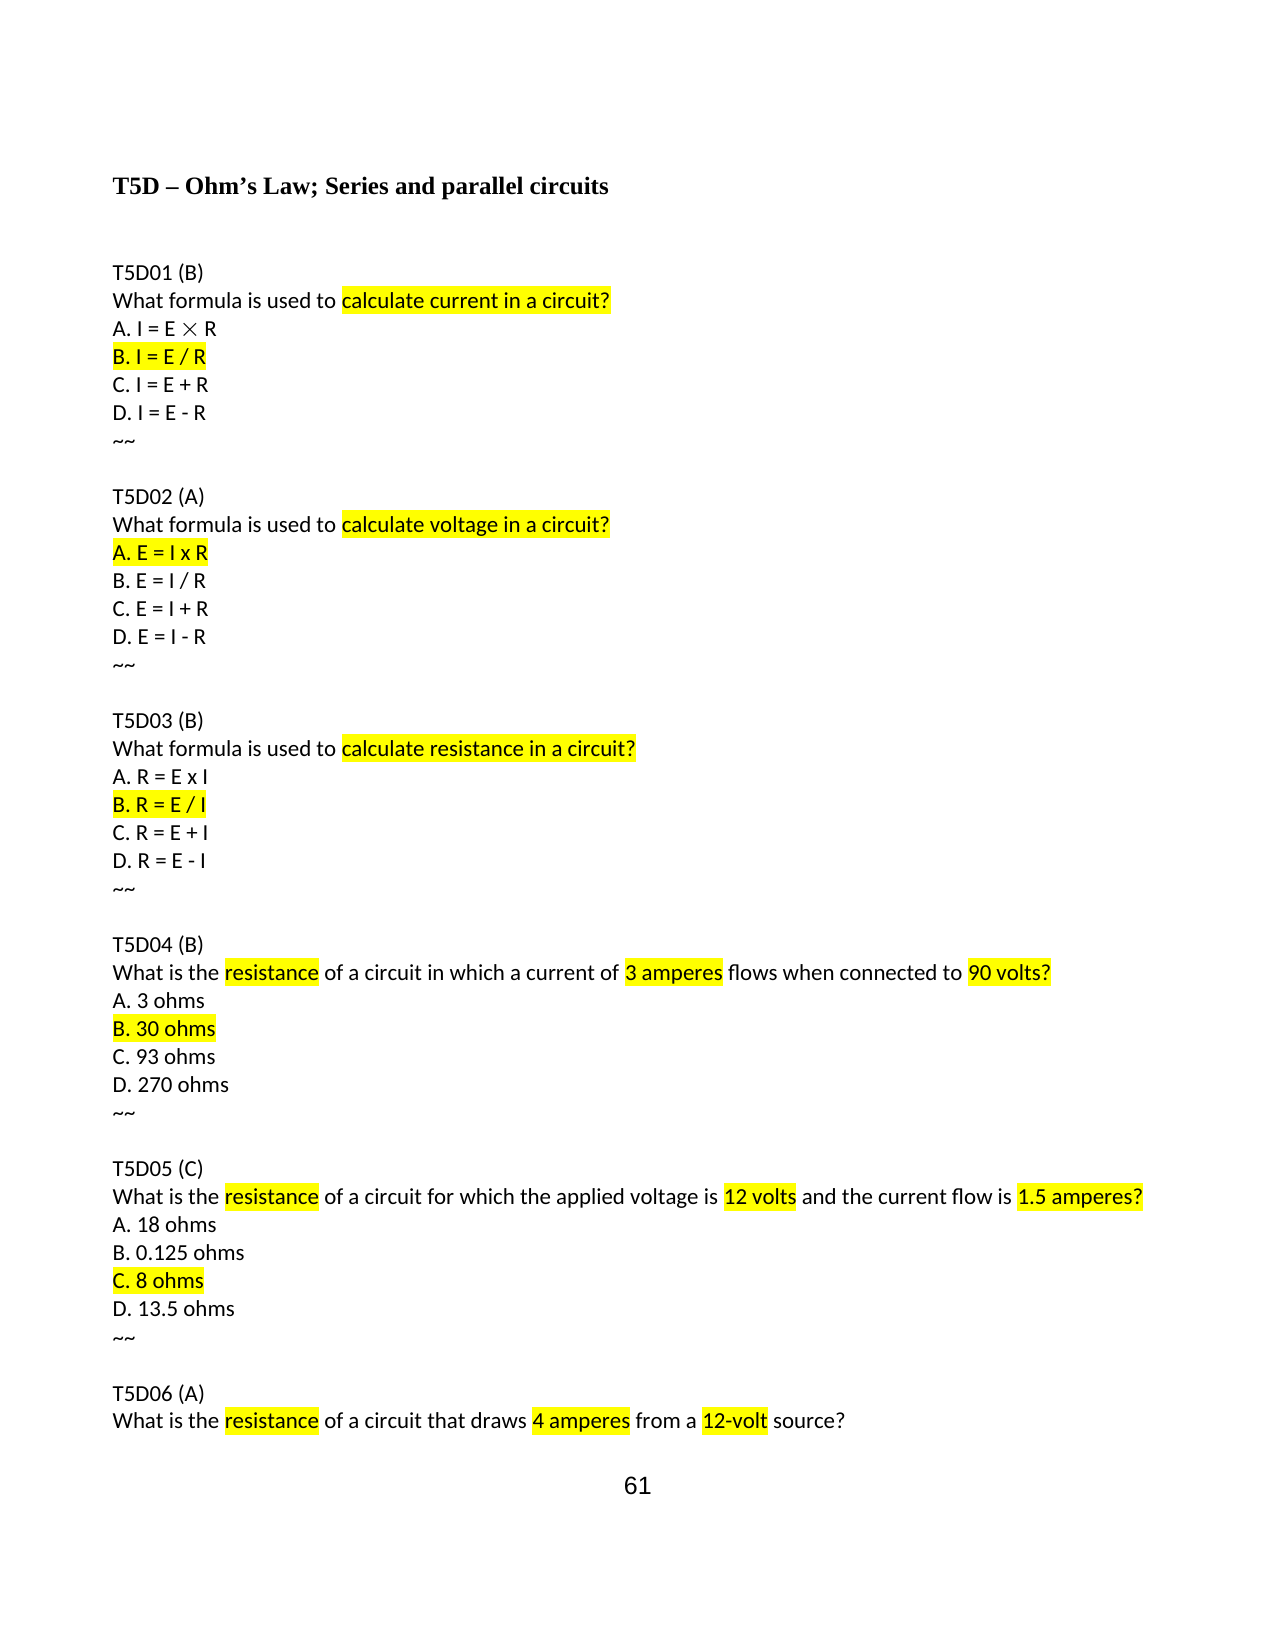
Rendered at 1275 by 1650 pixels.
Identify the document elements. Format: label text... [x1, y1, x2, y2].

text A. E = I x R [112, 538, 1162, 566]
text ~~ [112, 426, 1162, 454]
text What formula is used to calculate voltage in a circuit? [112, 510, 1162, 538]
text ~~ [112, 650, 1162, 678]
text ~~ [112, 874, 1162, 902]
text C. R = E + I [112, 818, 1162, 846]
text D. 270 ohms [112, 1070, 1162, 1098]
text T5D04 (B) [112, 930, 1162, 958]
text ~~ [112, 1323, 1162, 1351]
text T5D03 (B) [112, 706, 1162, 734]
subtitle T5D – Ohm’s Law; Series and parallel circuits [112, 171, 1162, 200]
text B. I = E / R [112, 342, 1162, 370]
text D. I = E - R [112, 398, 1162, 426]
text A. 18 ohms [112, 1211, 1162, 1238]
text T5D05 (C) [112, 1154, 1162, 1182]
text A. R = E x I [112, 762, 1162, 790]
text C. 93 ohms [112, 1042, 1162, 1070]
text A. 3 ohms [112, 986, 1162, 1014]
text T5D01 (B) [112, 258, 1162, 286]
text What is the resistance of a circuit for which the applied voltage is 12 volts and the current flow is 1.5 amperes? [112, 1182, 1162, 1211]
text D. E = I - R [112, 622, 1162, 650]
text C. I = E + R [112, 370, 1162, 398]
text What is the resistance of a circuit in which a current of 3 amperes flows when connected to 90 volts? [112, 958, 1162, 986]
text B. 0.125 ohms [112, 1238, 1162, 1267]
text B. R = E / I [112, 790, 1162, 818]
text B. E = I / R [112, 566, 1162, 594]
text What formula is used to calculate current in a circuit? [112, 286, 1162, 314]
text C. 8 ohms [112, 1267, 1162, 1294]
text C. E = I + R [112, 594, 1162, 622]
text D. 13.5 ohms [112, 1294, 1162, 1323]
text B. 30 ohms [112, 1014, 1162, 1042]
text What formula is used to calculate resistance in a circuit? [112, 734, 1162, 762]
text T5D06 (A) [112, 1379, 1162, 1407]
text D. R = E - I [112, 846, 1162, 874]
text T5D02 (A) [112, 482, 1162, 510]
text ~~ [112, 1098, 1162, 1126]
text What is the resistance of a circuit that draws 4 amperes from a 12-volt source? [112, 1407, 1162, 1435]
text A. I = E  R [112, 314, 1162, 342]
